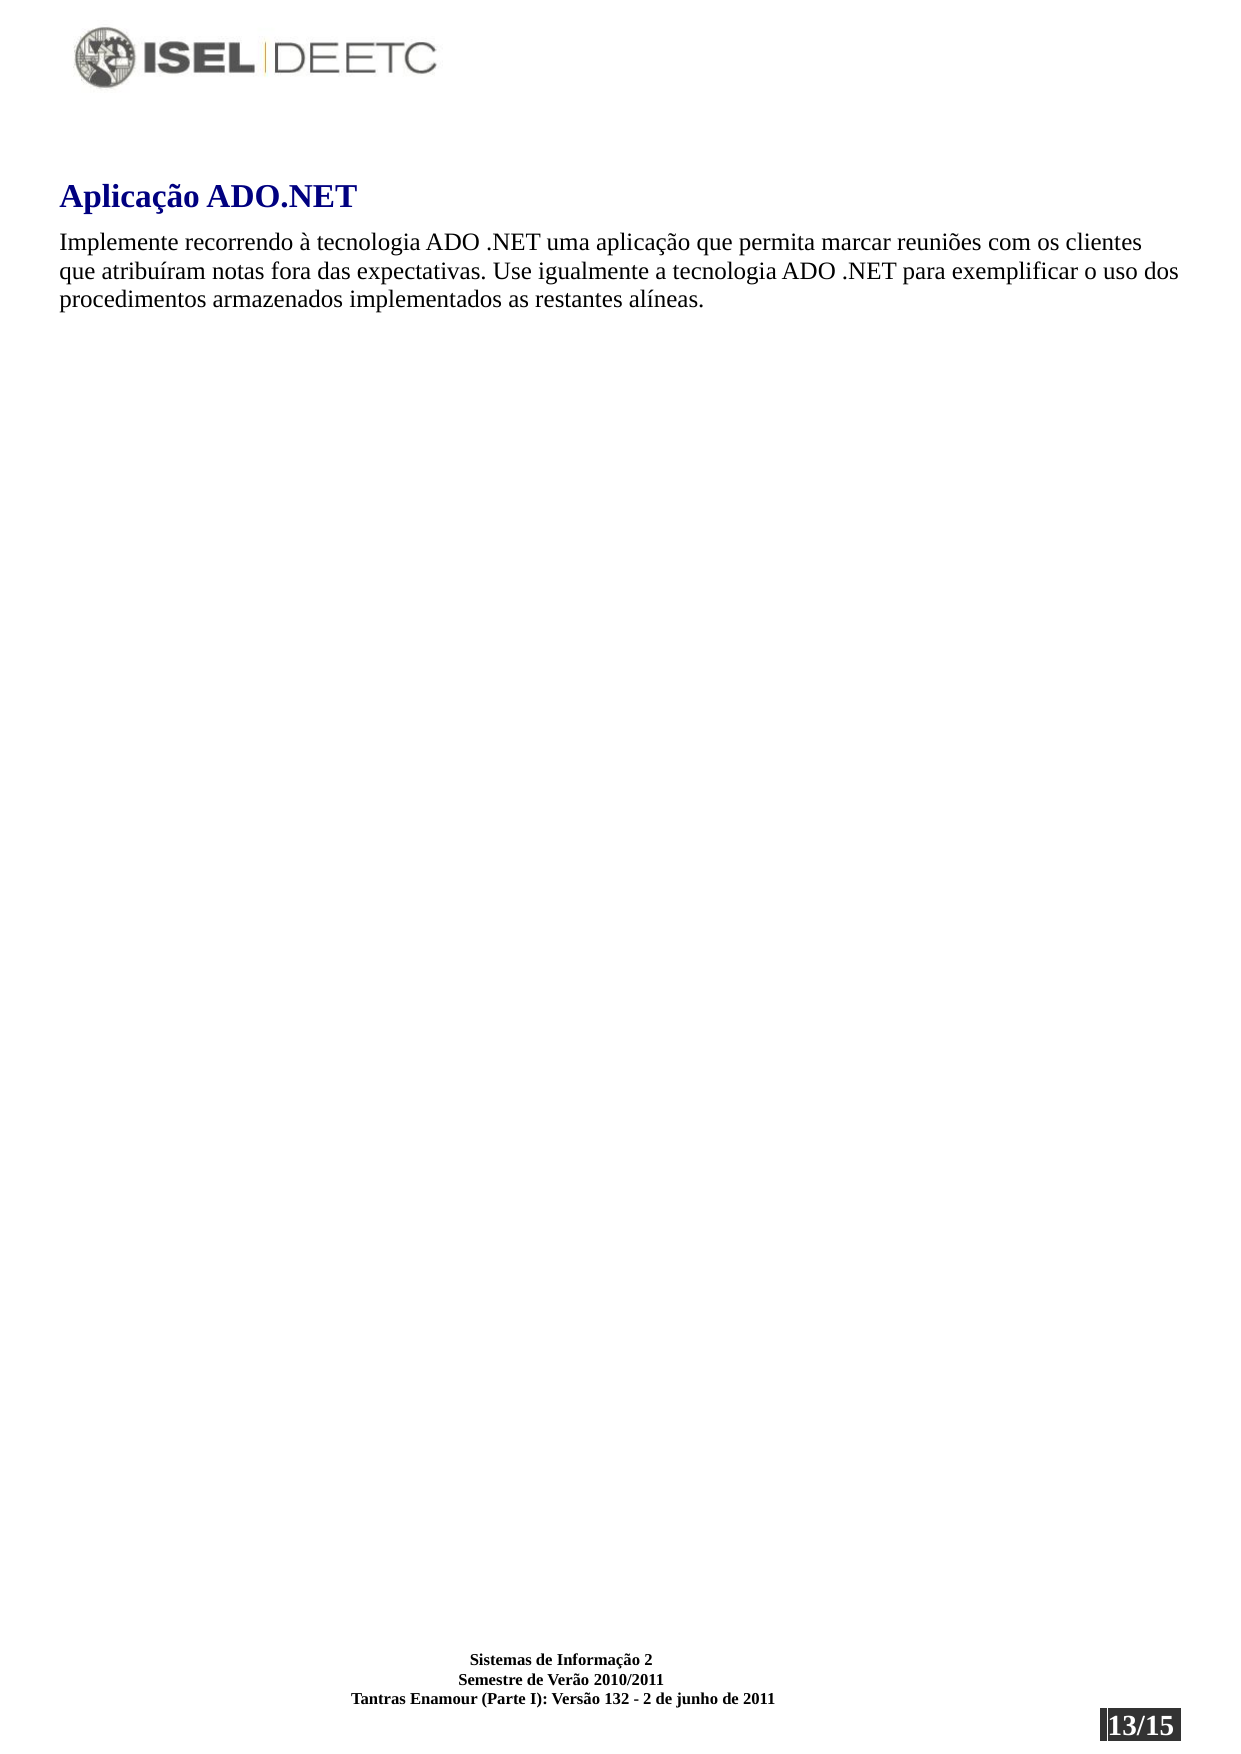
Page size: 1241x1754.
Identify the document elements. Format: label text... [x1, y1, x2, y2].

subtitle Aplicação ADO.NET [59, 176, 1181, 214]
text Implemente recorrendo à tecnologia ADO .NET uma aplicação que permita marcar reuniões com os clientes que atribuíram notas fora das expectativas. Use igualmente a tecnologia ADO .NET para exemplificar o uso dos procedimentos armazenados implementados as restantes alíneas. [59, 227, 1181, 313]
picture [65, 12, 467, 113]
